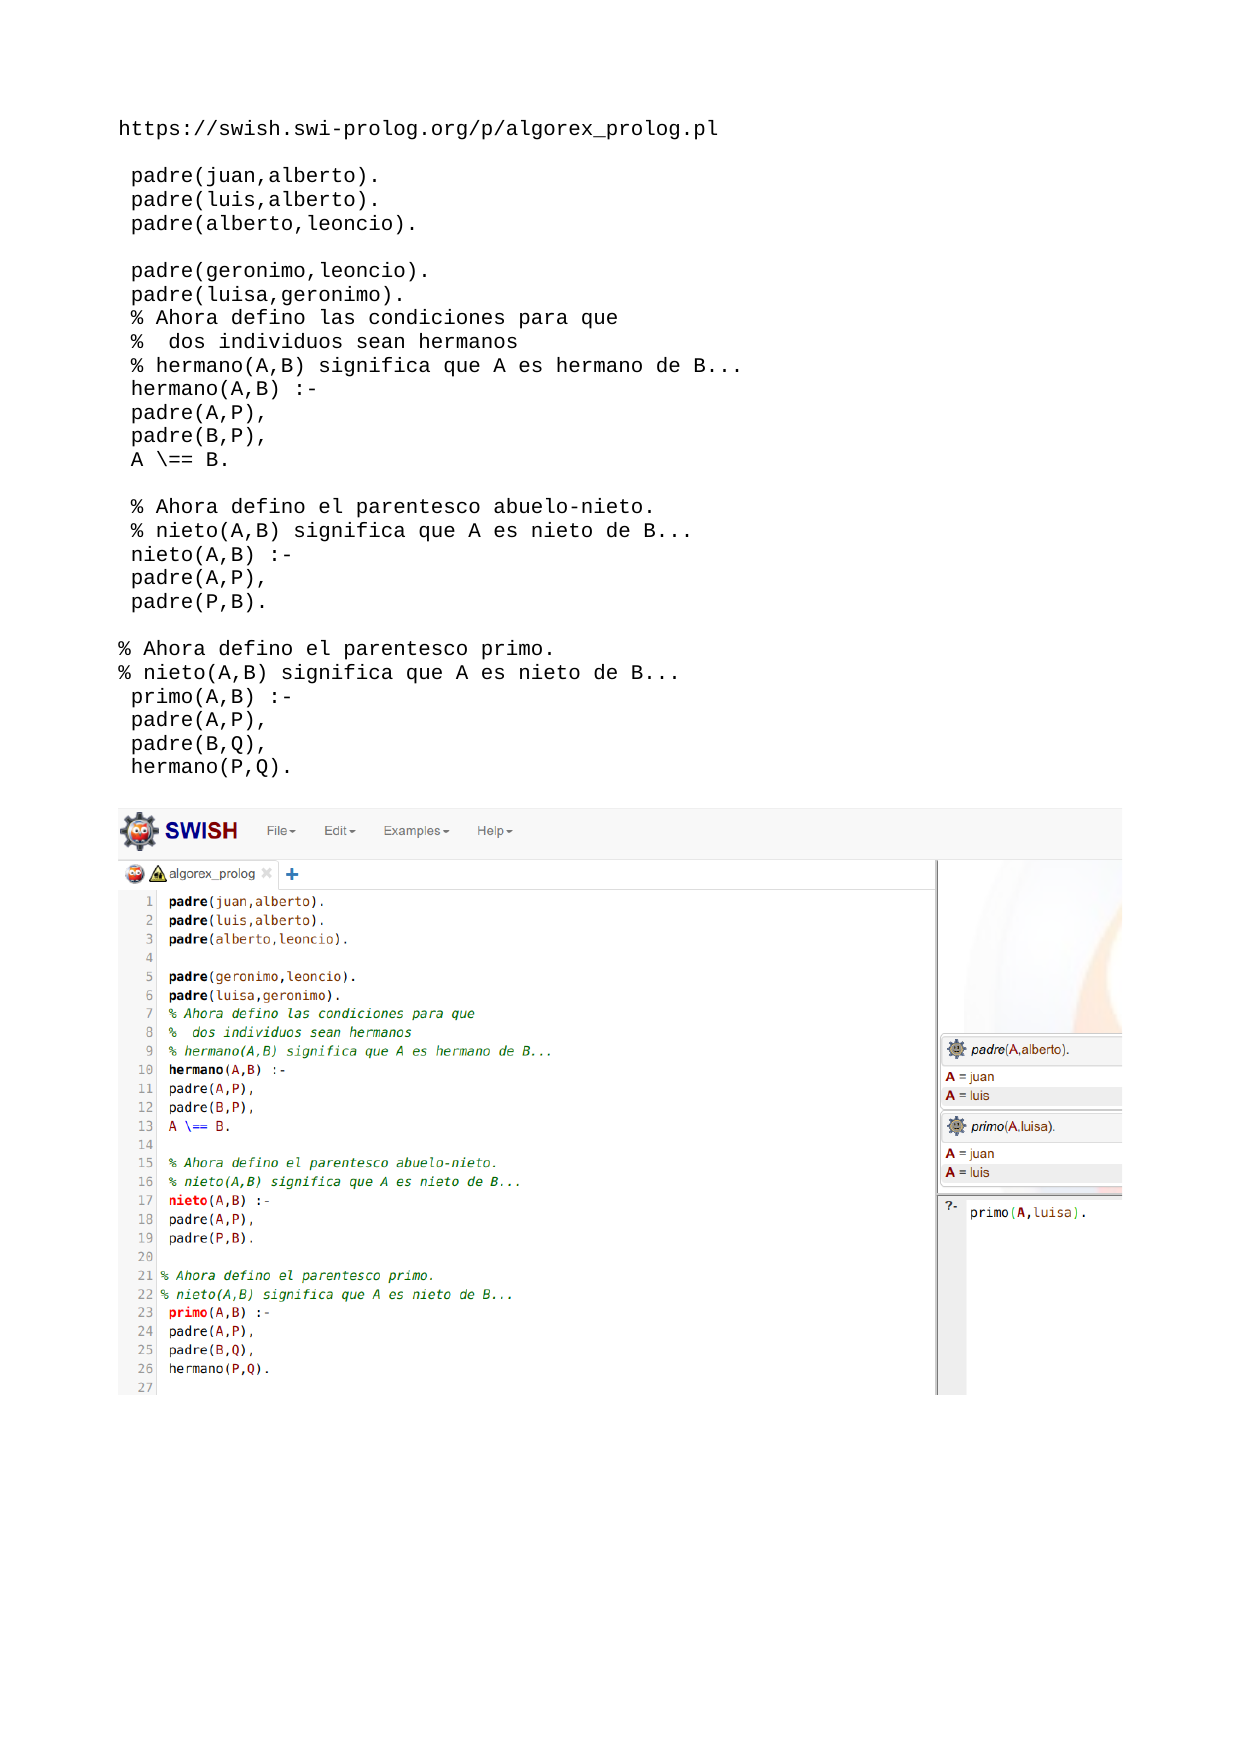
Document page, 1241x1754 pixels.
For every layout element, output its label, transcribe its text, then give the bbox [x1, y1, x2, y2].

text padre(A,P), [118, 567, 1122, 591]
text A \== B. [118, 449, 1122, 473]
text % Ahora defino el parentesco primo. [118, 638, 1122, 662]
text padre(geronimo,leoncio). [118, 260, 1122, 284]
text primo(A,B) :- [118, 686, 1122, 709]
text % nieto(A,B) significa que A es nieto de B... [118, 520, 1122, 544]
text padre(P,B). [118, 591, 1122, 615]
text % nieto(A,B) significa que A es nieto de B... [118, 662, 1122, 686]
text hermano(P,Q). [118, 757, 1122, 780]
text https://swish.swi-prolog.org/p/algorex_prolog.pl [118, 118, 1122, 142]
text % Ahora defino el parentesco abuelo-nieto. [118, 496, 1122, 520]
text padre(alberto,leoncio). [118, 213, 1122, 236]
text padre(luis,alberto). [118, 189, 1122, 213]
text % hermano(A,B) significa que A es hermano de B... [118, 354, 1122, 378]
text padre(B,Q), [118, 733, 1122, 757]
text % dos individuos sean hermanos [118, 331, 1122, 354]
text padre(A,P), [118, 402, 1122, 426]
text padre(A,P), [118, 709, 1122, 733]
text padre(luisa,geronimo). [118, 284, 1122, 307]
text hermano(A,B) :- [118, 378, 1122, 402]
text % Ahora defino las condiciones para que [118, 307, 1122, 331]
text padre(juan,alberto). [118, 165, 1122, 189]
picture [118, 803, 1123, 1395]
text nieto(A,B) :- [118, 544, 1122, 567]
text padre(B,P), [118, 426, 1122, 449]
